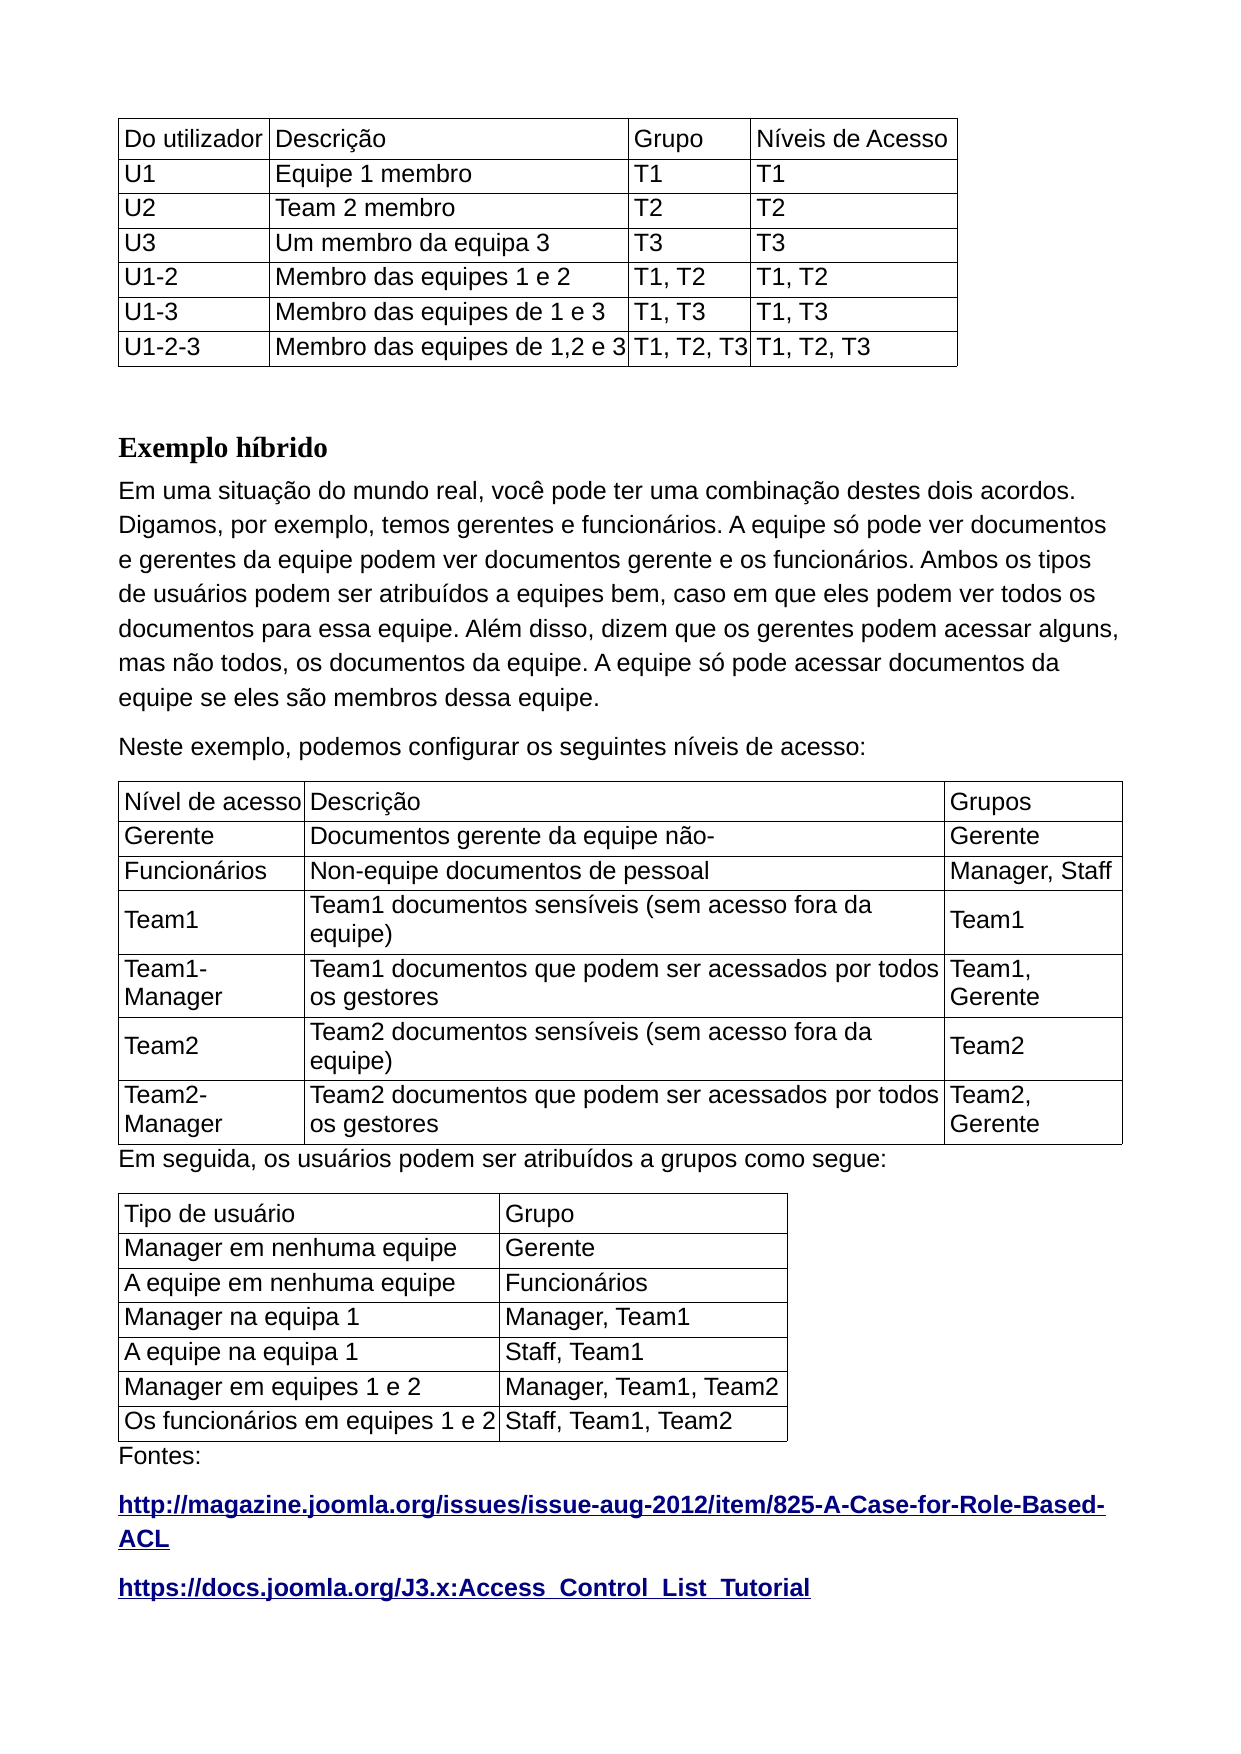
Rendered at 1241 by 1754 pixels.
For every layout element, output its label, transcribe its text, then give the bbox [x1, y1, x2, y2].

text Em uma situação do mundo real, você pode ter uma combinação destes dois acordos. Digamos, por exemplo, temos gerentes e funcionários. A equipe só pode ver documentos e gerentes da equipe podem ver documentos gerente e os funcionários. Ambos os tipos de usuários podem ser atribuídos a equipes bem, caso em que eles podem ver todos os documentos para essa equipe. Além disso, dizem que os gerentes podem acessar alguns, mas não todos, os documentos da equipe. A equipe só pode acessar documentos da equipe se eles são membros dessa equipe. [118, 476, 1122, 711]
table_cell T1, T3 [629, 298, 750, 331]
table_cell Gerente [945, 822, 1122, 856]
table_cell Gerente [500, 1234, 787, 1268]
table_header Do utilizador [119, 119, 269, 158]
table_cell Um membro da equipa 3 [270, 229, 628, 262]
table_cell Membro das equipes de 1,2 e 3 [270, 332, 628, 366]
table_cell Staff, Team1 [500, 1338, 787, 1371]
table_cell T1, T2, T3 [751, 332, 957, 366]
table_cell Manager na equipa 1 [119, 1303, 499, 1337]
table_cell A equipe na equipa 1 [119, 1338, 499, 1371]
table_cell T3 [751, 229, 957, 262]
table_cell Team2, Gerente [945, 1081, 1122, 1143]
text https://docs.joomla.org/J3.x:Access_Control_List_Tutorial [118, 1573, 1122, 1602]
table_cell Membro das equipes de 1 e 3 [270, 298, 628, 331]
table_cell U1-2 [119, 263, 269, 297]
table_cell Manager em equipes 1 e 2 [119, 1372, 499, 1406]
table_cell Documentos gerente da equipe não- [305, 822, 944, 856]
table_cell Team1-Manager [119, 955, 304, 1017]
table_cell T2 [629, 194, 750, 228]
text Neste exemplo, podemos configurar os seguintes níveis de acesso: [118, 732, 1122, 760]
table_cell Manager em nenhuma equipe [119, 1234, 499, 1268]
table_header Grupos [945, 782, 1122, 821]
table_cell Team1 [119, 891, 304, 953]
table_cell Equipe 1 membro [270, 160, 628, 193]
table_cell A equipe em nenhuma equipe [119, 1269, 499, 1302]
table_cell Team1, Gerente [945, 955, 1122, 1017]
table_cell Team2 [119, 1018, 304, 1080]
table_cell U1-2-3 [119, 332, 269, 366]
table_cell Team2 documentos que podem ser acessados ​​por todos os gestores [305, 1081, 944, 1143]
table_cell Gerente [119, 822, 304, 856]
table_cell Manager, Team1 [500, 1303, 787, 1337]
table_cell Team 2 membro [270, 194, 628, 228]
table_cell T1 [629, 160, 750, 193]
table_cell T2 [751, 194, 957, 228]
table_cell T1, T2, T3 [629, 332, 750, 366]
table_cell Team1 [945, 891, 1122, 953]
text http://magazine.joomla.org/issues/issue-aug-2012/item/825-A-Case-for-Role-Based-ACL [118, 1490, 1122, 1553]
table_cell T1, T3 [751, 298, 957, 331]
table_cell Team2 documentos sensíveis (sem acesso fora da equipe) [305, 1018, 944, 1080]
table_header Tipo de usuário [119, 1194, 499, 1233]
table_cell T1, T2 [751, 263, 957, 297]
table_cell Manager, Team1, Team2 [500, 1372, 787, 1406]
table_cell Membro das equipes 1 e 2 [270, 263, 628, 297]
table_cell U1 [119, 160, 269, 193]
table_cell T3 [629, 229, 750, 262]
table_header Nível de acesso [119, 782, 304, 821]
table_cell Non-equipe documentos de pessoal [305, 857, 944, 890]
table_header Grupo [500, 1194, 787, 1233]
table_cell Os funcionários em equipes 1 e 2 [119, 1407, 499, 1441]
table_cell U1-3 [119, 298, 269, 331]
table_header Descrição [270, 119, 628, 158]
table_cell Team1 documentos que podem ser acessados ​​por todos os gestores [305, 955, 944, 1017]
table_cell Manager, Staff [945, 857, 1122, 890]
table_cell Staff, Team1, Team2 [500, 1407, 787, 1441]
table_cell Team2-Manager [119, 1081, 304, 1143]
table_header Grupo [629, 119, 750, 158]
table_cell Team1 documentos sensíveis (sem acesso fora da equipe) [305, 891, 944, 953]
table_header Níveis de Acesso [751, 119, 957, 158]
text Fontes: [118, 1441, 1122, 1469]
table_cell T1 [751, 160, 957, 193]
table_cell T1, T2 [629, 263, 750, 297]
table_cell Team2 [945, 1018, 1122, 1080]
table_cell Funcionários [500, 1269, 787, 1302]
subtitle Exemplo híbrido [118, 430, 1122, 463]
table_cell U3 [119, 229, 269, 262]
table_header Descrição [305, 782, 944, 821]
table_cell U2 [119, 194, 269, 228]
table_cell Funcionários [119, 857, 304, 890]
text Em seguida, os usuários podem ser atribuídos a grupos como segue: [118, 1145, 1122, 1172]
